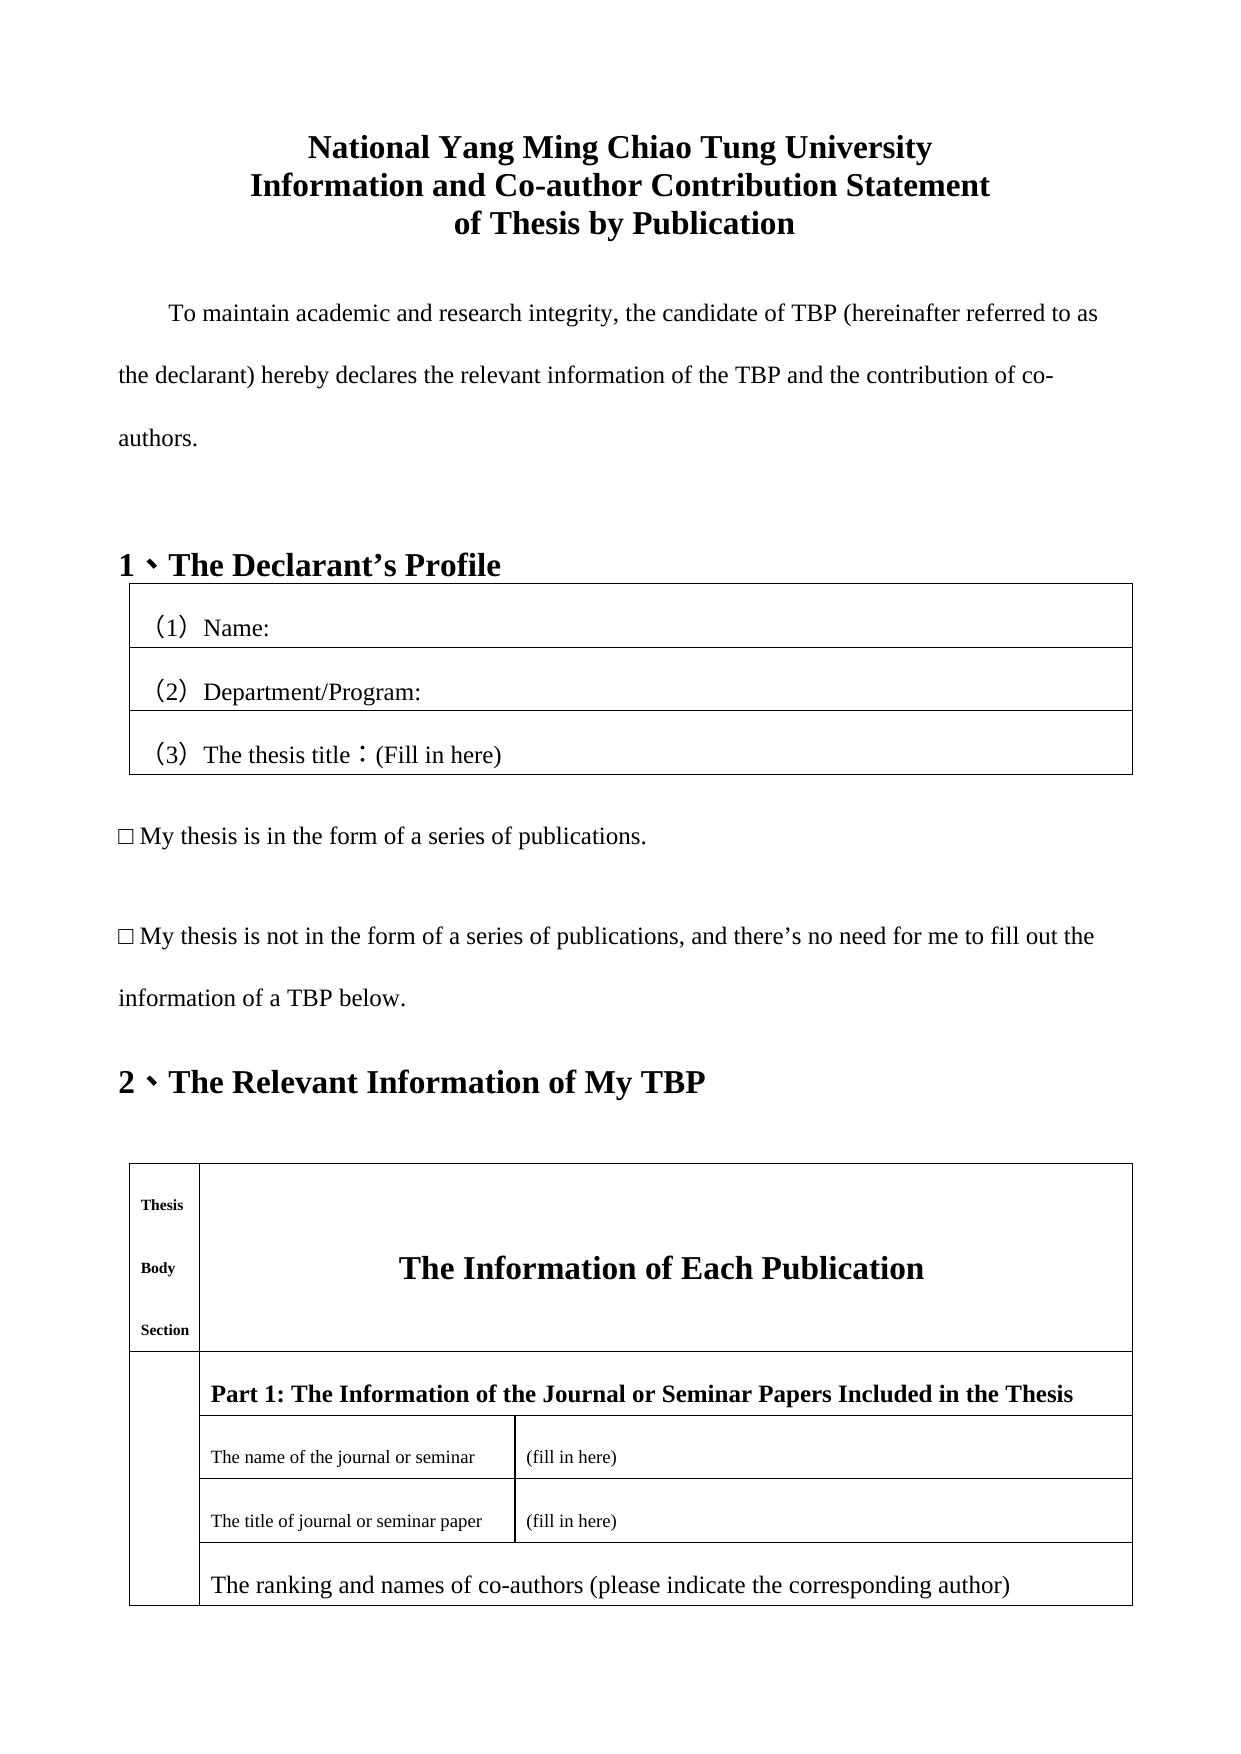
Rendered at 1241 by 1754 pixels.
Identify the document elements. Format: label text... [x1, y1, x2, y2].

table_cell [130, 1352, 199, 1605]
text □ My thesis is not in the form of a series of publications, and there’s no need for me to fill out the information of a TBP below. [118, 894, 1122, 1019]
table_cell (fill in here) [516, 1416, 1132, 1478]
table_cell （2）Department/Program: [130, 648, 1132, 710]
table_cell (fill in here) [516, 1479, 1132, 1542]
text □ My thesis is in the form of a series of publications. [118, 794, 1122, 856]
table_header The Information of Each Publication [200, 1164, 1132, 1351]
table_cell The ranking and names of co-authors (please indicate the corresponding author) [200, 1543, 1132, 1605]
text 2、The Relevant Information of My TBP [118, 1037, 1122, 1100]
text of Thesis by Publication [118, 204, 1122, 271]
table_cell （3）The thesis title：(Fill in here) [130, 711, 1132, 774]
text To maintain academic and research integrity, the candidate of TBP (hereinafter referred to as the declarant) hereby declares the relevant information of the TBP and the contribution of co-authors. 1、The Declarant’s Profile [118, 271, 1122, 583]
table_header Thesis Body Section [130, 1164, 199, 1351]
table_cell The name of the journal or seminar [200, 1416, 514, 1478]
table_header （1）Name: [130, 584, 1132, 647]
table_cell Part 1: The Information of the Journal or Seminar Papers Included in the Thesis [200, 1352, 1132, 1414]
text National Yang Ming Chiao Tung University Information and Co-author Contribution Statement [118, 127, 1122, 204]
table_cell The title of journal or seminar paper [200, 1479, 514, 1542]
